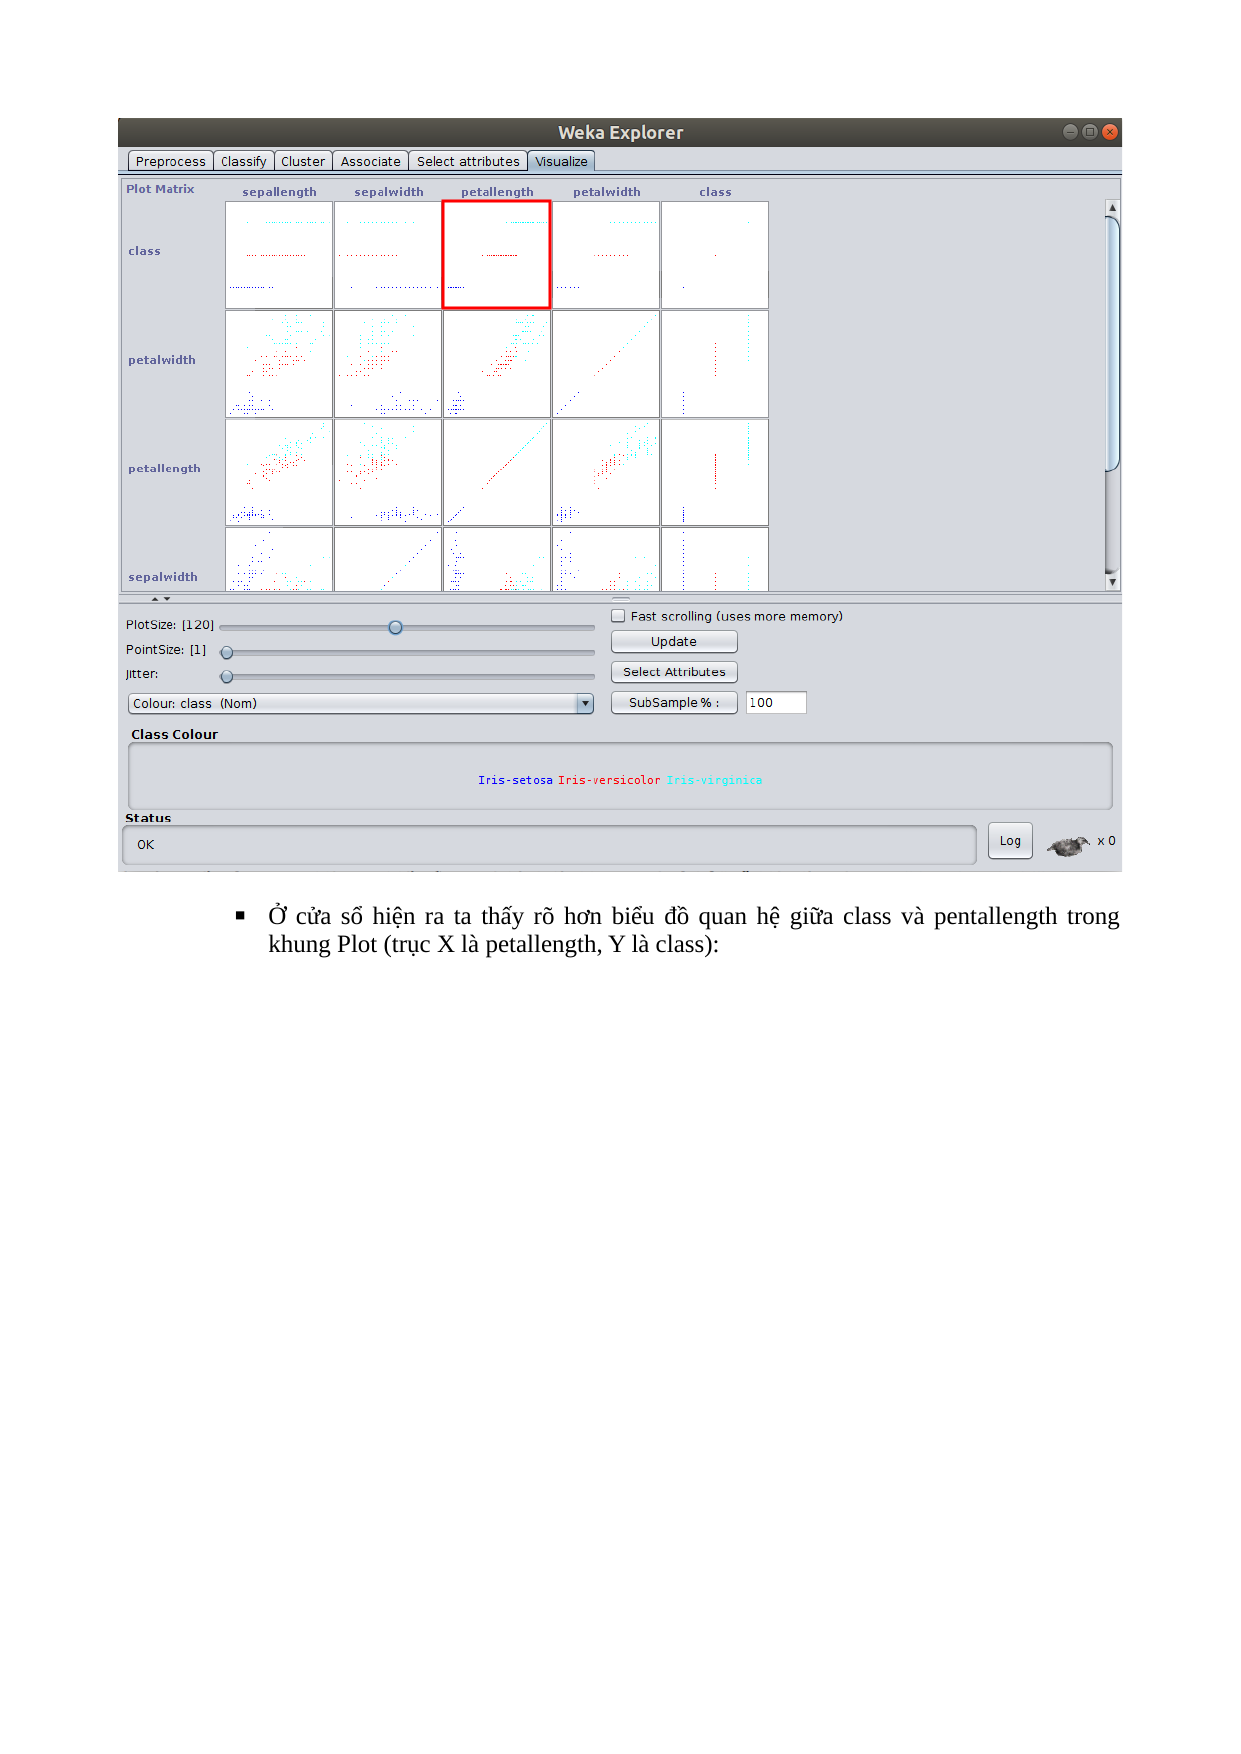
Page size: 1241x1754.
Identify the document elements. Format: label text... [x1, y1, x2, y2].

picture [118, 118, 1123, 872]
list Ở cửa sổ hiện ra ta thấy rõ hơn biểu đồ quan hệ giữa class và pentallength trong khung Plot (trục X là petallength, Y là class): [231, 901, 1122, 958]
